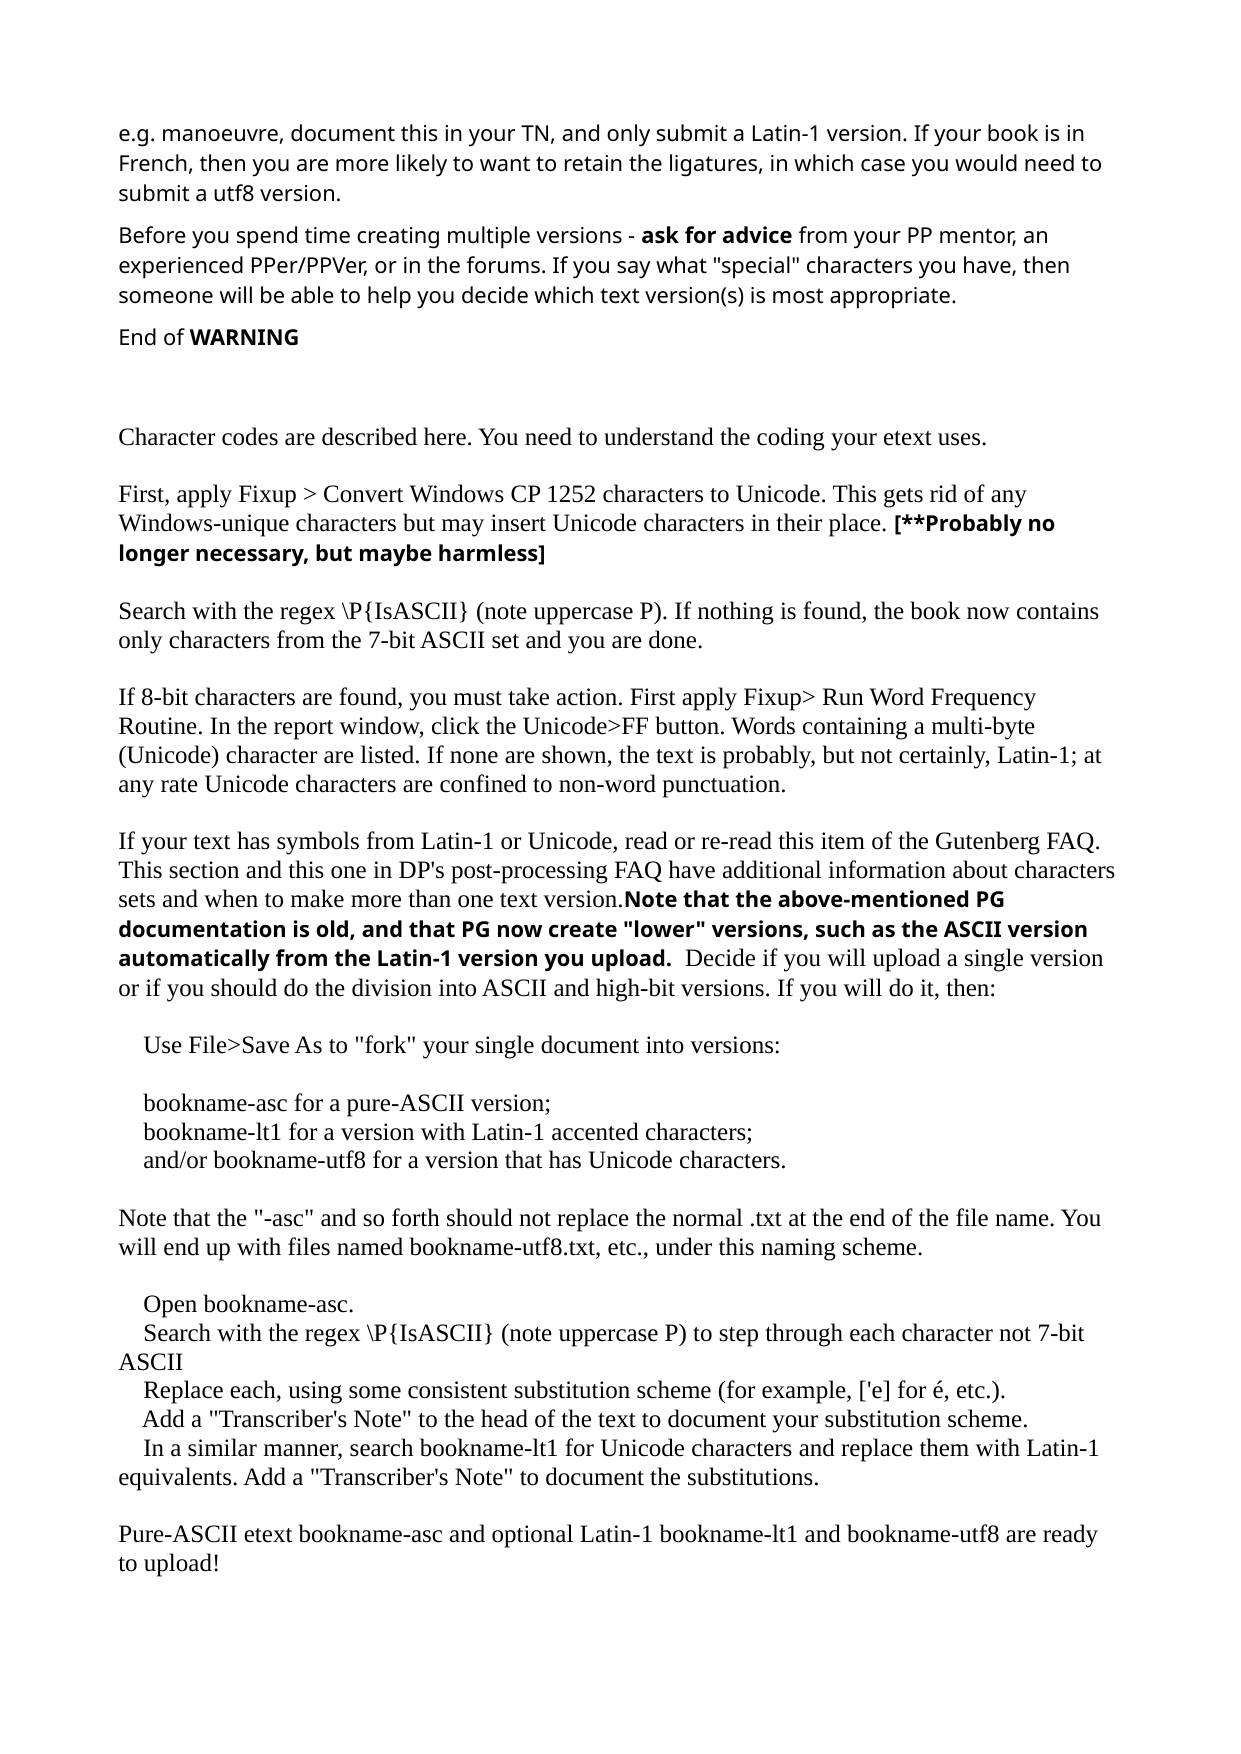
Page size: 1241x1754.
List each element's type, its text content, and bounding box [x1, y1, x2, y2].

text Replace each, using some consistent substitution scheme (for example, ['e] for é, etc.). [118, 1376, 1122, 1404]
text End of WARNING [118, 322, 1122, 352]
text First, apply Fixup > Convert Windows CP 1252 characters to Unicode. This gets rid of any Windows-unique characters but may insert Unicode characters in their place. [**Probably no longer necessary, but maybe harmless] [118, 479, 1122, 567]
text Open bookname-asc. [118, 1289, 1122, 1318]
text Add a "Transcriber's Note" to the head of the text to document your substitution scheme. [118, 1404, 1122, 1433]
text Note that the "-asc" and so forth should not replace the normal .txt at the end of the file name. You will end up with files named bookname-utf8.txt, etc., under this naming scheme. [118, 1203, 1122, 1261]
text Pure-ASCII etext bookname-asc and optional Latin-1 bookname-lt1 and bookname-utf8 are ready to upload! [118, 1519, 1122, 1577]
text Search with the regex \P{IsASCII} (note uppercase P). If nothing is found, the book now contains only characters from the 7-bit ASCII set and you are done. [118, 596, 1122, 654]
text e.g. manoeuvre, document this in your TN, and only submit a Latin-1 version. If your book is in French, then you are more likely to want to retain the ligatures, in which case you would need to submit a utf8 version. [118, 118, 1122, 207]
text Before you spend time creating multiple versions - ask for advice from your PP mentor, an experienced PPer/PPVer, or in the forums. If you say what "special" characters you have, then someone will be able to help you decide which text version(s) is most appropriate. [118, 220, 1122, 309]
text Character codes are described here. You need to understand the coding your etext uses. [118, 422, 1122, 450]
text If your text has symbols from Latin-1 or Unicode, read or re-read this item of the Gutenberg FAQ. This section and this one in DP's post-processing FAQ have additional information about characters sets and when to make more than one text version.Note that the above-mentioned PG documentation is old, and that PG now create "lower" versions, such as the ASCII version automatically from the Latin-1 version you upload. Decide if you will upload a single version or if you should do the division into ASCII and high-bit versions. If you will do it, then: [118, 826, 1122, 1002]
text bookname-asc for a pure-ASCII version; [118, 1088, 1122, 1117]
text Use File>Save As to "fork" your single document into versions: [118, 1031, 1122, 1059]
text and/or bookname-utf8 for a version that has Unicode characters. [118, 1146, 1122, 1174]
text Search with the regex \P{IsASCII} (note uppercase P) to step through each character not 7-bit ASCII [118, 1318, 1122, 1376]
text bookname-lt1 for a version with Latin-1 accented characters; [118, 1117, 1122, 1146]
text In a similar manner, search bookname-lt1 for Unicode characters and replace them with Latin-1 equivalents. Add a "Transcriber's Note" to document the substitutions. [118, 1433, 1122, 1491]
text If 8-bit characters are found, you must take action. First apply Fixup> Run Word Frequency Routine. In the report window, click the Unicode>FF button. Words containing a multi-byte (Unicode) character are listed. If none are shown, the text is probably, but not certainly, Latin-1; at any rate Unicode characters are confined to non-word punctuation. [118, 682, 1122, 797]
